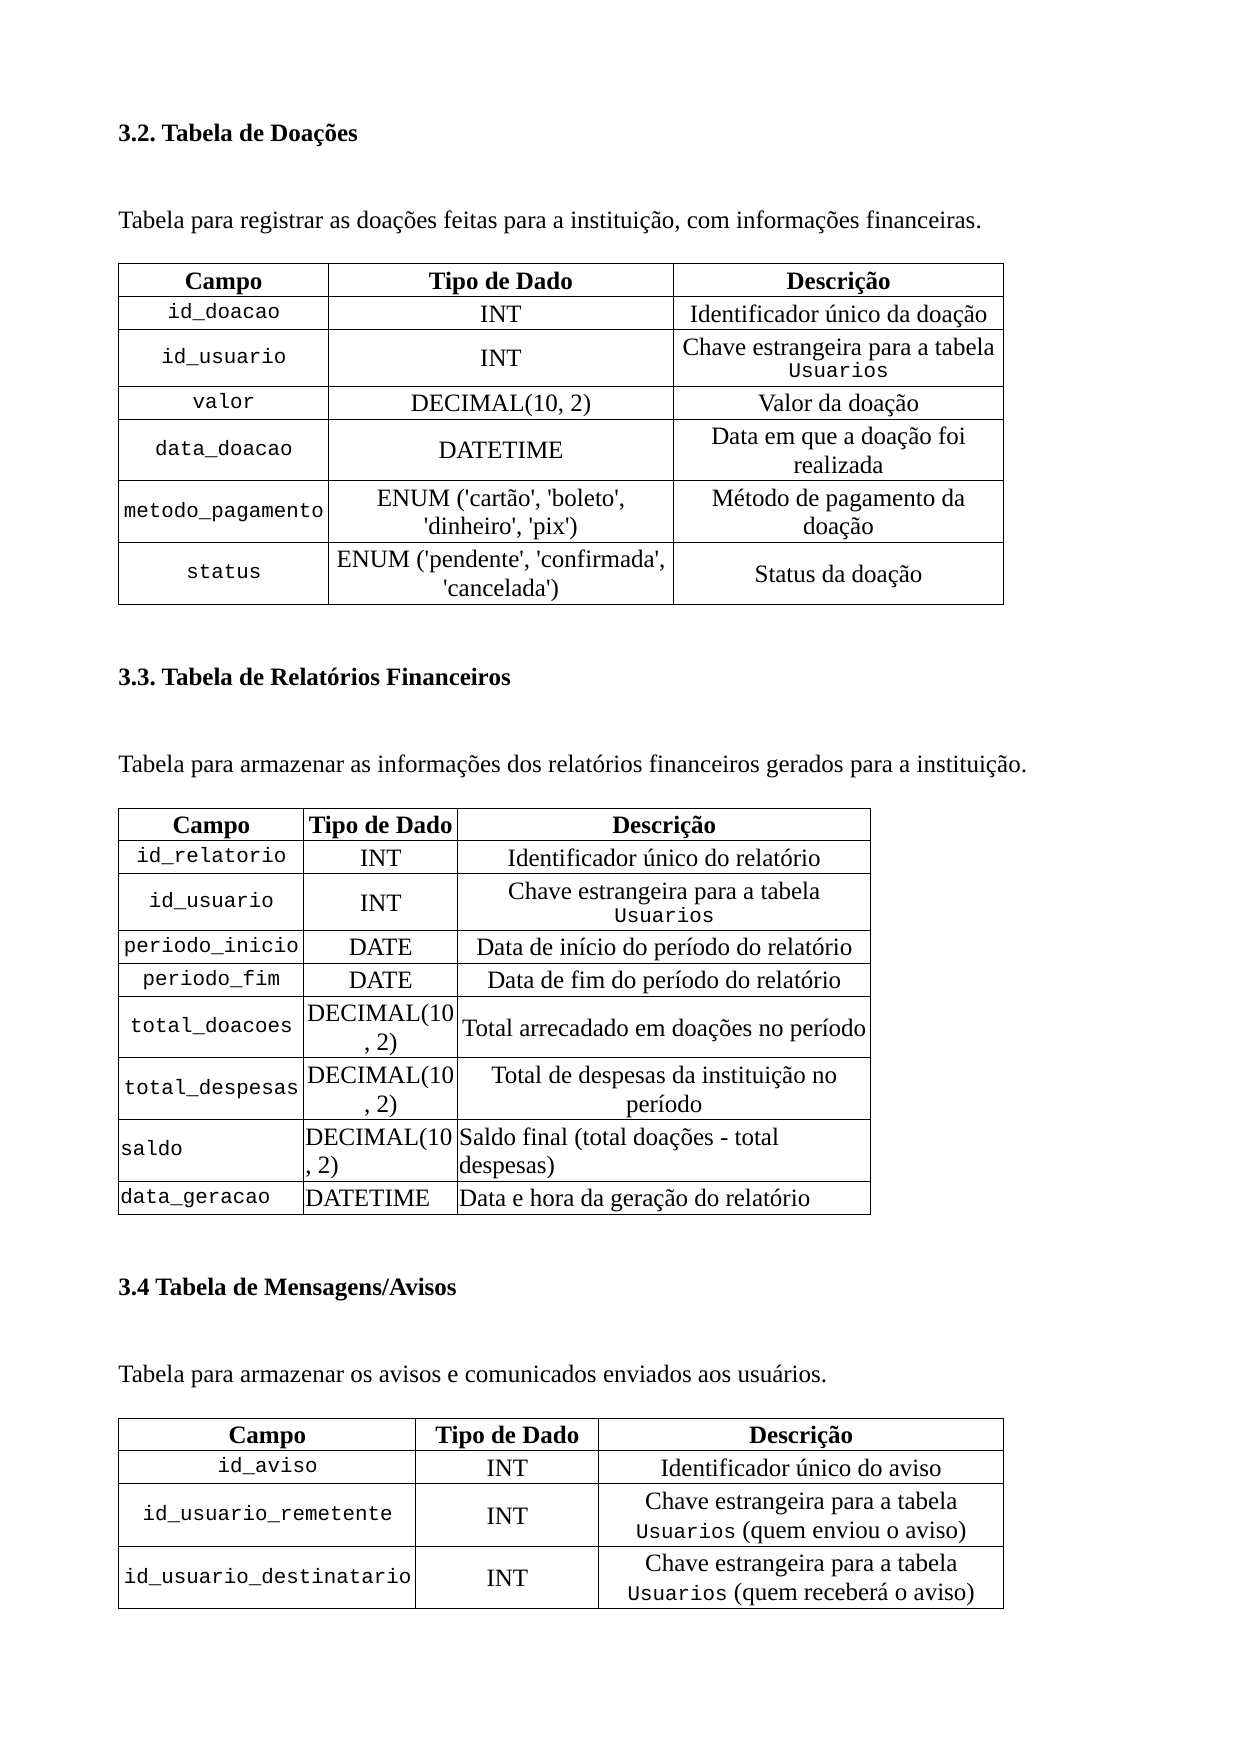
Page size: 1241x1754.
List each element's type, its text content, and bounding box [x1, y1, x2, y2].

table_header Tipo de Dado [304, 809, 457, 840]
text Tabela para armazenar os avisos e comunicados enviados aos usuários. [118, 1359, 1122, 1388]
table_cell INT [304, 841, 457, 873]
table_cell DATE [304, 931, 457, 963]
table_cell DECIMAL(10, 2) [329, 387, 673, 418]
table_header Campo [119, 809, 303, 840]
table_cell Identificador único do aviso [599, 1451, 1003, 1483]
table_header Descrição [458, 809, 870, 840]
table_cell periodo_fim [119, 964, 303, 996]
table_cell Identificador único do relatório [458, 841, 870, 873]
table_header Campo [119, 1419, 415, 1450]
table_cell id_usuario [119, 874, 303, 930]
table_cell data_doacao [119, 420, 328, 480]
table_cell DATE [304, 964, 457, 996]
subtitle 3.2. Tabela de Doações [118, 118, 1122, 147]
table_cell INT [304, 874, 457, 930]
table_cell Data e hora da geração do relatório [458, 1182, 870, 1213]
table_cell DATETIME [329, 420, 673, 480]
table_cell Data em que a doação foi realizada [674, 420, 1003, 480]
table_cell Total de despesas da instituição no período [458, 1058, 870, 1119]
table_cell ENUM ('cartão', 'boleto', 'dinheiro', 'pix') [329, 481, 673, 542]
table_cell status [119, 543, 328, 603]
table_cell Chave estrangeira para a tabela Usuarios (quem receberá o aviso) [599, 1547, 1003, 1608]
text Tabela para armazenar as informações dos relatórios financeiros gerados para a instituição. [118, 749, 1122, 778]
table_cell Método de pagamento da doação [674, 481, 1003, 542]
text Tabela para registrar as doações feitas para a instituição, com informações financeiras. [118, 205, 1122, 234]
table_cell id_doacao [119, 297, 328, 329]
subtitle 3.3. Tabela de Relatórios Financeiros [118, 662, 1122, 691]
table_cell id_usuario_remetente [119, 1484, 415, 1546]
table_cell Chave estrangeira para a tabela Usuarios [458, 874, 870, 930]
table_cell INT [329, 297, 673, 329]
table_cell DATETIME [304, 1182, 457, 1213]
subtitle 3.4 Tabela de Mensagens/Avisos [118, 1272, 1122, 1301]
table_header Tipo de Dado [416, 1419, 598, 1450]
table_cell DECIMAL(10, 2) [304, 1058, 457, 1119]
table_cell Chave estrangeira para a tabela Usuarios (quem enviou o aviso) [599, 1484, 1003, 1546]
table_cell id_usuario [119, 330, 328, 386]
table_cell DECIMAL(10, 2) [304, 1120, 457, 1181]
table_cell saldo [119, 1120, 303, 1181]
table_cell INT [416, 1484, 598, 1546]
table_cell Chave estrangeira para a tabela Usuarios [674, 330, 1003, 386]
table_cell total_doacoes [119, 997, 303, 1057]
table_cell INT [416, 1547, 598, 1608]
table_cell periodo_inicio [119, 931, 303, 963]
table_header Descrição [674, 264, 1003, 296]
table_cell Status da doação [674, 543, 1003, 603]
table_header Campo [119, 264, 328, 296]
table_cell Data de início do período do relatório [458, 931, 870, 963]
table_cell valor [119, 387, 328, 418]
table_cell id_aviso [119, 1451, 415, 1483]
table_cell id_usuario_destinatario [119, 1547, 415, 1608]
table_header Tipo de Dado [329, 264, 673, 296]
table_cell ENUM ('pendente', 'confirmada', 'cancelada') [329, 543, 673, 603]
table_cell Valor da doação [674, 387, 1003, 418]
table_header Descrição [599, 1419, 1003, 1450]
table_cell INT [329, 330, 673, 386]
table_cell id_relatorio [119, 841, 303, 873]
table_cell data_geracao [119, 1182, 303, 1213]
table_cell Data de fim do período do relatório [458, 964, 870, 996]
table_cell INT [416, 1451, 598, 1483]
table_cell total_despesas [119, 1058, 303, 1119]
table_cell DECIMAL(10, 2) [304, 997, 457, 1057]
table_cell metodo_pagamento [119, 481, 328, 542]
table_cell Saldo final (total doações - total despesas) [458, 1120, 870, 1181]
table_cell Total arrecadado em doações no período [458, 997, 870, 1057]
table_cell Identificador único da doação [674, 297, 1003, 329]
